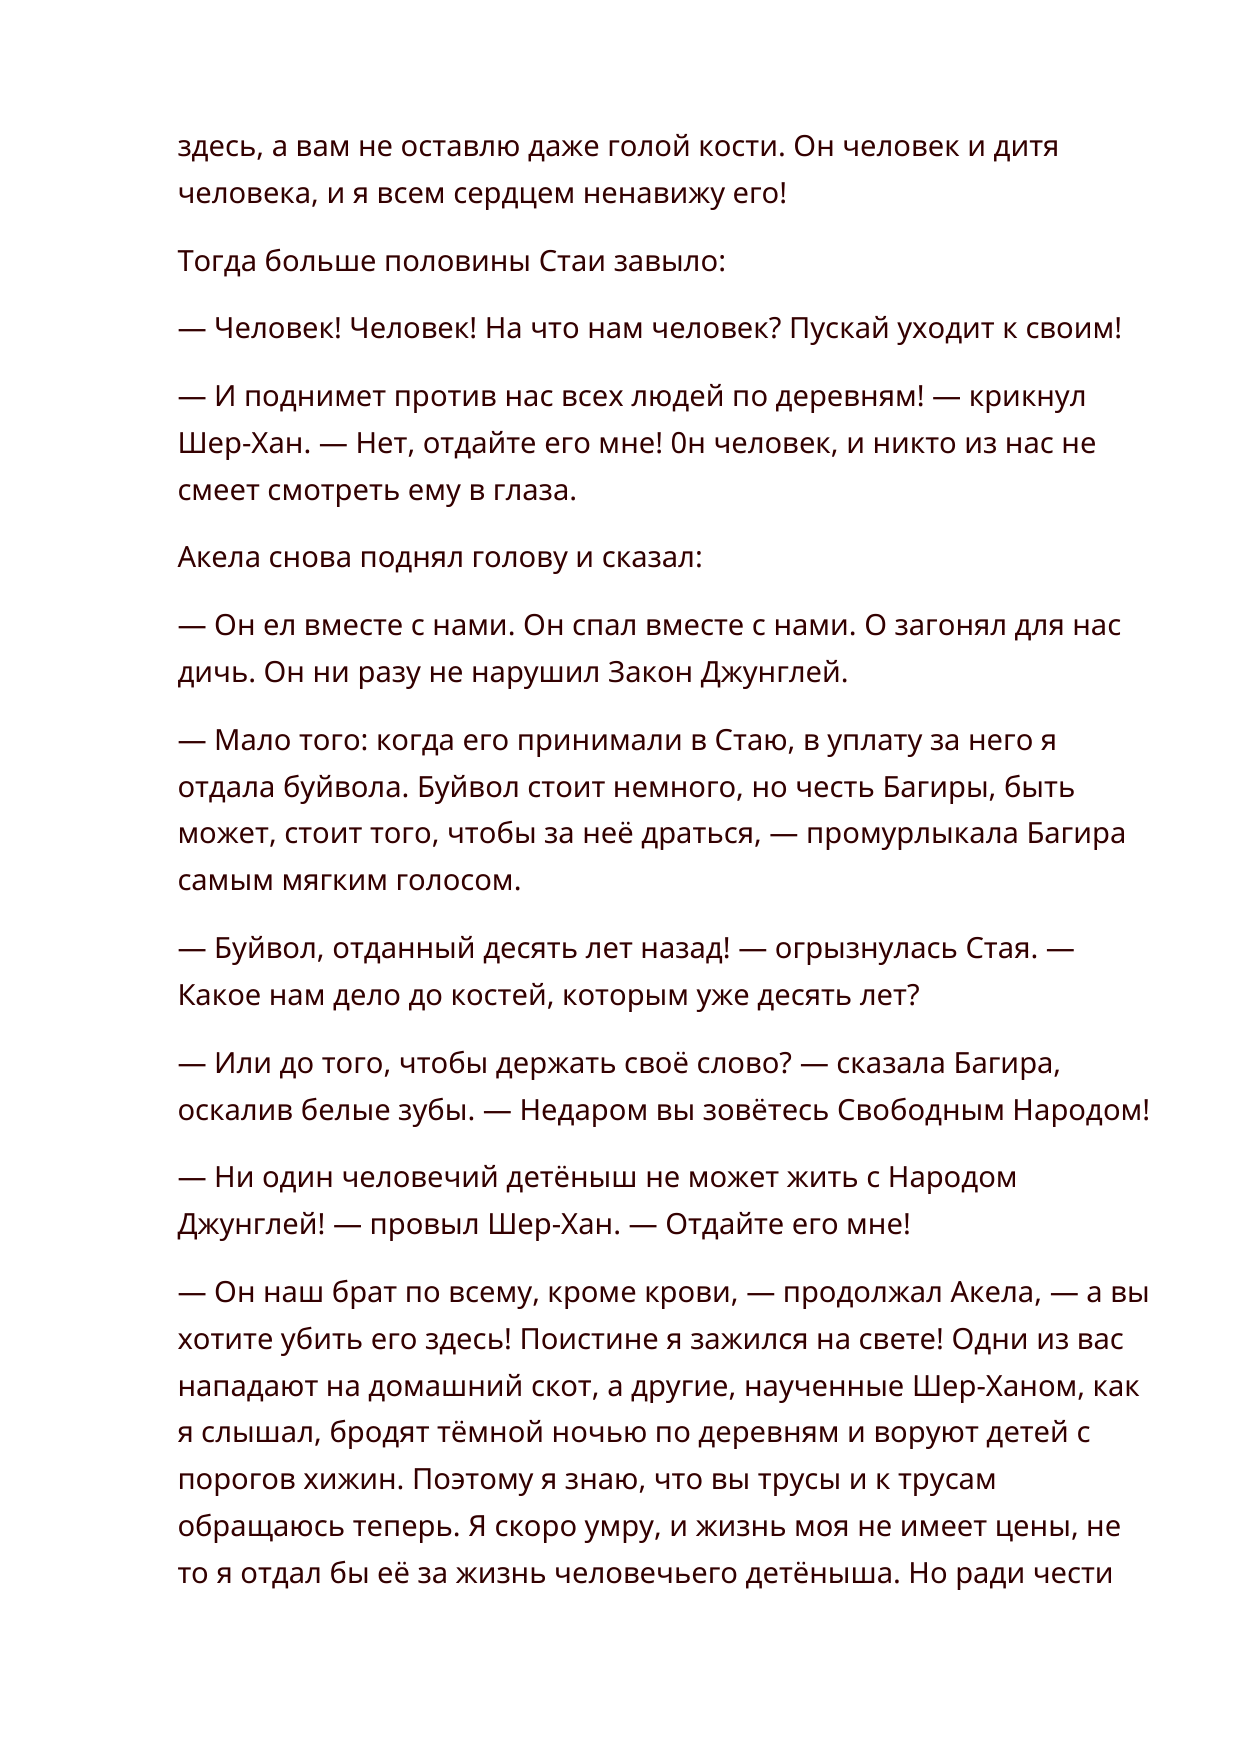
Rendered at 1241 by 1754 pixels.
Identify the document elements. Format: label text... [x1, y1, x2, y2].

text — И поднимет против нас всех людей по деревням! — крикнул Шер-Хан. — Нет, отдайте его мне! 0н человек, и никто из нас не смеет смотреть ему в глаза. [177, 368, 1152, 509]
text — Буйвол, отданный десять лет назад! — огрызнулась Стая. — Какое нам дело до костей, которым уже десять лет? [177, 920, 1152, 1014]
text — Он наш брат по всему, кроме крови, — продолжал Акела, — а вы хотите убить его здесь! Поистине я зажился на свете! Одни из вас нападают на домашний скот, а другие, наученные Шер-Ханом, как я слышал, бродят тёмной ночью по деревням и воруют детей с порогов хижин. Поэтому я знаю, что вы тpycы и к трусам обращаюсь теперь. Я скоро умру, и жизнь моя не имеет цены, не то я отдал бы её за жизнь человечьего детёныша. Но ради чести [177, 1264, 1152, 1592]
text — Он ел вместе с нами. Он спал вместе с нами. О загонял для нас дичь. Он ни разу не нарушил Закон Джунглей. [177, 597, 1152, 691]
text — Ни один человечий детёныш не может жить с Народом Джунглей! — провыл Шер-Хан. — Отдайте его мне! [177, 1149, 1152, 1243]
text — Человек! Человек! На что нам человек? Пускай уходит к своим! [177, 300, 1152, 347]
text здесь, а вам не оставлю даже голой кости. Он человек и дитя человека, и я всем сердцем ненавижу его! [177, 118, 1152, 212]
text Акела снова поднял голову и сказал: [177, 529, 1152, 576]
text Тогда больше половины Стаи завыло: [177, 233, 1152, 279]
text — Мало того: когда его принимали в Стаю, в уплату за него я отдала буйвола. Буйвол стоит немного, но честь Багиры, быть может, стоит того, чтобы за неё драться, — промурлыкала Багира самым мягким голосом. [177, 712, 1152, 899]
text — Или до того, чтобы держать своё слово? — сказала Багира, оскалив белые зубы. — Недаром вы зовётесь Свободным Народом! [177, 1035, 1152, 1128]
